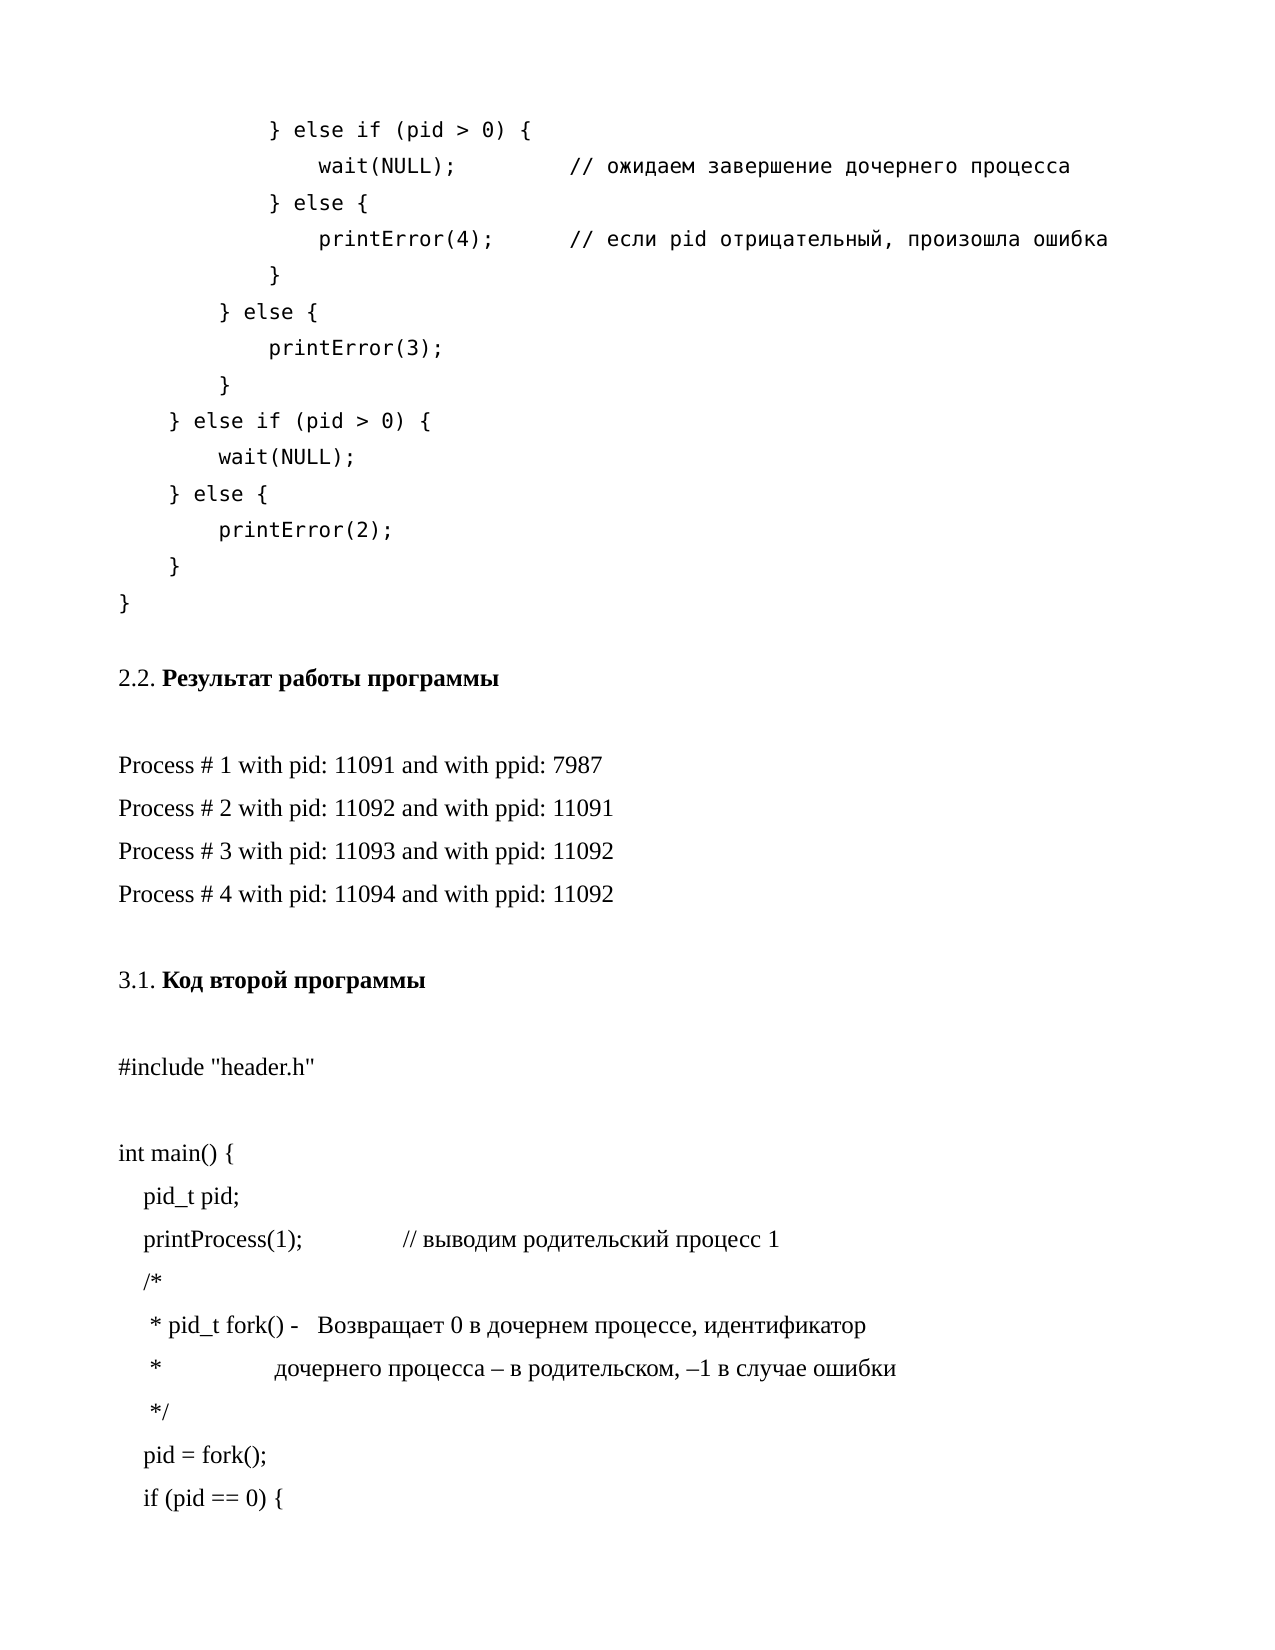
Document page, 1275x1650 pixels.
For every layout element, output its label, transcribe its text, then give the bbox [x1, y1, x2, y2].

text printError(4); // если pid отрицательный, произошла ошибка [118, 227, 1157, 251]
text } else if (pid > 0) { [118, 118, 1157, 142]
text * pid_t fork() - Возвращает 0 в дочернем процессе, идентификатор [118, 1310, 1157, 1339]
text printError(3); [118, 336, 1157, 361]
text Process # 3 with pid: 11093 and with ppid: 11092 [118, 836, 1157, 865]
text pid_t pid; [118, 1181, 1157, 1210]
text } [118, 263, 1157, 288]
text int main() { [118, 1138, 1157, 1167]
text * дочернего процесса – в родительском, –1 в случае ошибки [118, 1353, 1157, 1382]
text printError(2); [118, 518, 1157, 542]
text #include "header.h" [118, 1052, 1157, 1080]
text } [118, 373, 1157, 397]
text } else { [118, 191, 1157, 215]
text if (pid == 0) { [118, 1483, 1157, 1512]
text printProcess(1); // выводим родительский процесс 1 [118, 1224, 1157, 1253]
text */ [118, 1397, 1157, 1425]
text } [118, 591, 1157, 615]
text wait(NULL); [118, 445, 1157, 469]
text } else { [118, 482, 1157, 506]
text Process # 1 with pid: 11091 and with ppid: 7987 [118, 750, 1157, 778]
text pid = fork(); [118, 1440, 1157, 1468]
text Process # 2 with pid: 11092 and with ppid: 11091 [118, 793, 1157, 822]
text Process # 4 with pid: 11094 and with ppid: 11092 [118, 879, 1157, 908]
text 3.1. Код второй программы [118, 965, 1157, 994]
text wait(NULL); // ожидаем завершение дочернего процесса [118, 154, 1157, 179]
text /* [118, 1267, 1157, 1296]
text } else if (pid > 0) { [118, 409, 1157, 433]
text 2.2. Результат работы программы [118, 663, 1157, 692]
text } [118, 554, 1157, 579]
text } else { [118, 300, 1157, 324]
